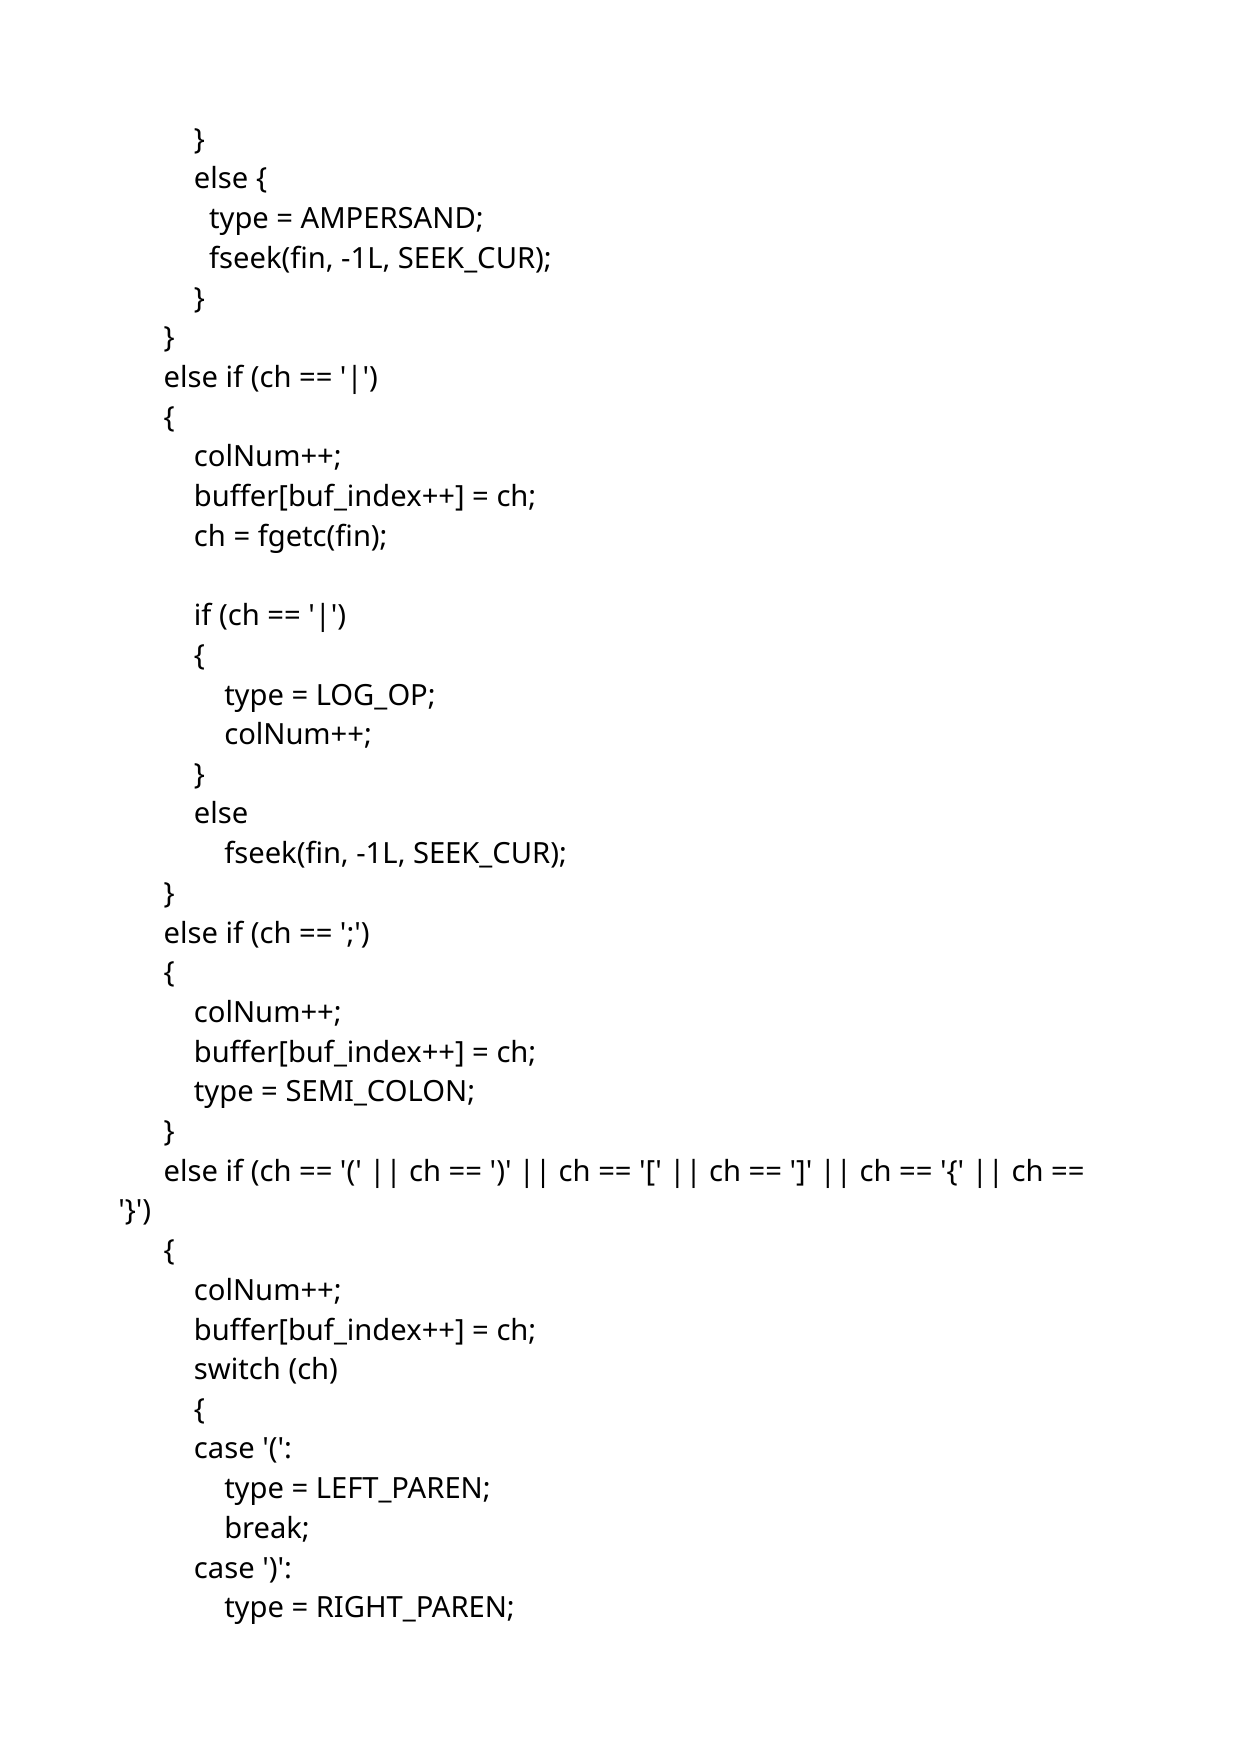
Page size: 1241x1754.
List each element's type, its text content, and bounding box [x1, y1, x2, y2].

text if (ch == '|') [118, 594, 1122, 634]
text else [118, 793, 1122, 832]
text } [118, 1110, 1122, 1150]
text else { [118, 158, 1122, 197]
text fseek(fin, -1L, SEEK_CUR); [118, 237, 1122, 277]
text colNum++; [118, 1269, 1122, 1309]
text else if (ch == '|') [118, 356, 1122, 396]
text type = AMPERSAND; [118, 197, 1122, 237]
text } [118, 317, 1122, 356]
text case ')': [118, 1547, 1122, 1587]
text { [118, 1229, 1122, 1269]
text { [118, 952, 1122, 991]
text } [118, 872, 1122, 912]
text colNum++; [118, 991, 1122, 1031]
text type = SEMI_COLON; [118, 1071, 1122, 1110]
text } [118, 277, 1122, 317]
text buffer[buf_index++] = ch; [118, 1309, 1122, 1348]
text } [118, 753, 1122, 793]
text break; [118, 1507, 1122, 1547]
text switch (ch) [118, 1348, 1122, 1388]
text fseek(fin, -1L, SEEK_CUR); [118, 832, 1122, 872]
text type = LEFT_PAREN; [118, 1467, 1122, 1507]
text { [118, 396, 1122, 436]
text { [118, 634, 1122, 674]
text type = LOG_OP; [118, 674, 1122, 713]
text else if (ch == '(' || ch == ')' || ch == '[' || ch == ']' || ch == '{' || ch == '}') [118, 1150, 1122, 1229]
text buffer[buf_index++] = ch; [118, 1031, 1122, 1071]
text colNum++; [118, 713, 1122, 753]
text case '(': [118, 1428, 1122, 1467]
text colNum++; [118, 436, 1122, 475]
text } [118, 118, 1122, 158]
text { [118, 1388, 1122, 1428]
text buffer[buf_index++] = ch; [118, 475, 1122, 515]
text type = RIGHT_PAREN; [118, 1587, 1122, 1626]
text else if (ch == ';') [118, 912, 1122, 952]
text ch = fgetc(fin); [118, 515, 1122, 555]
